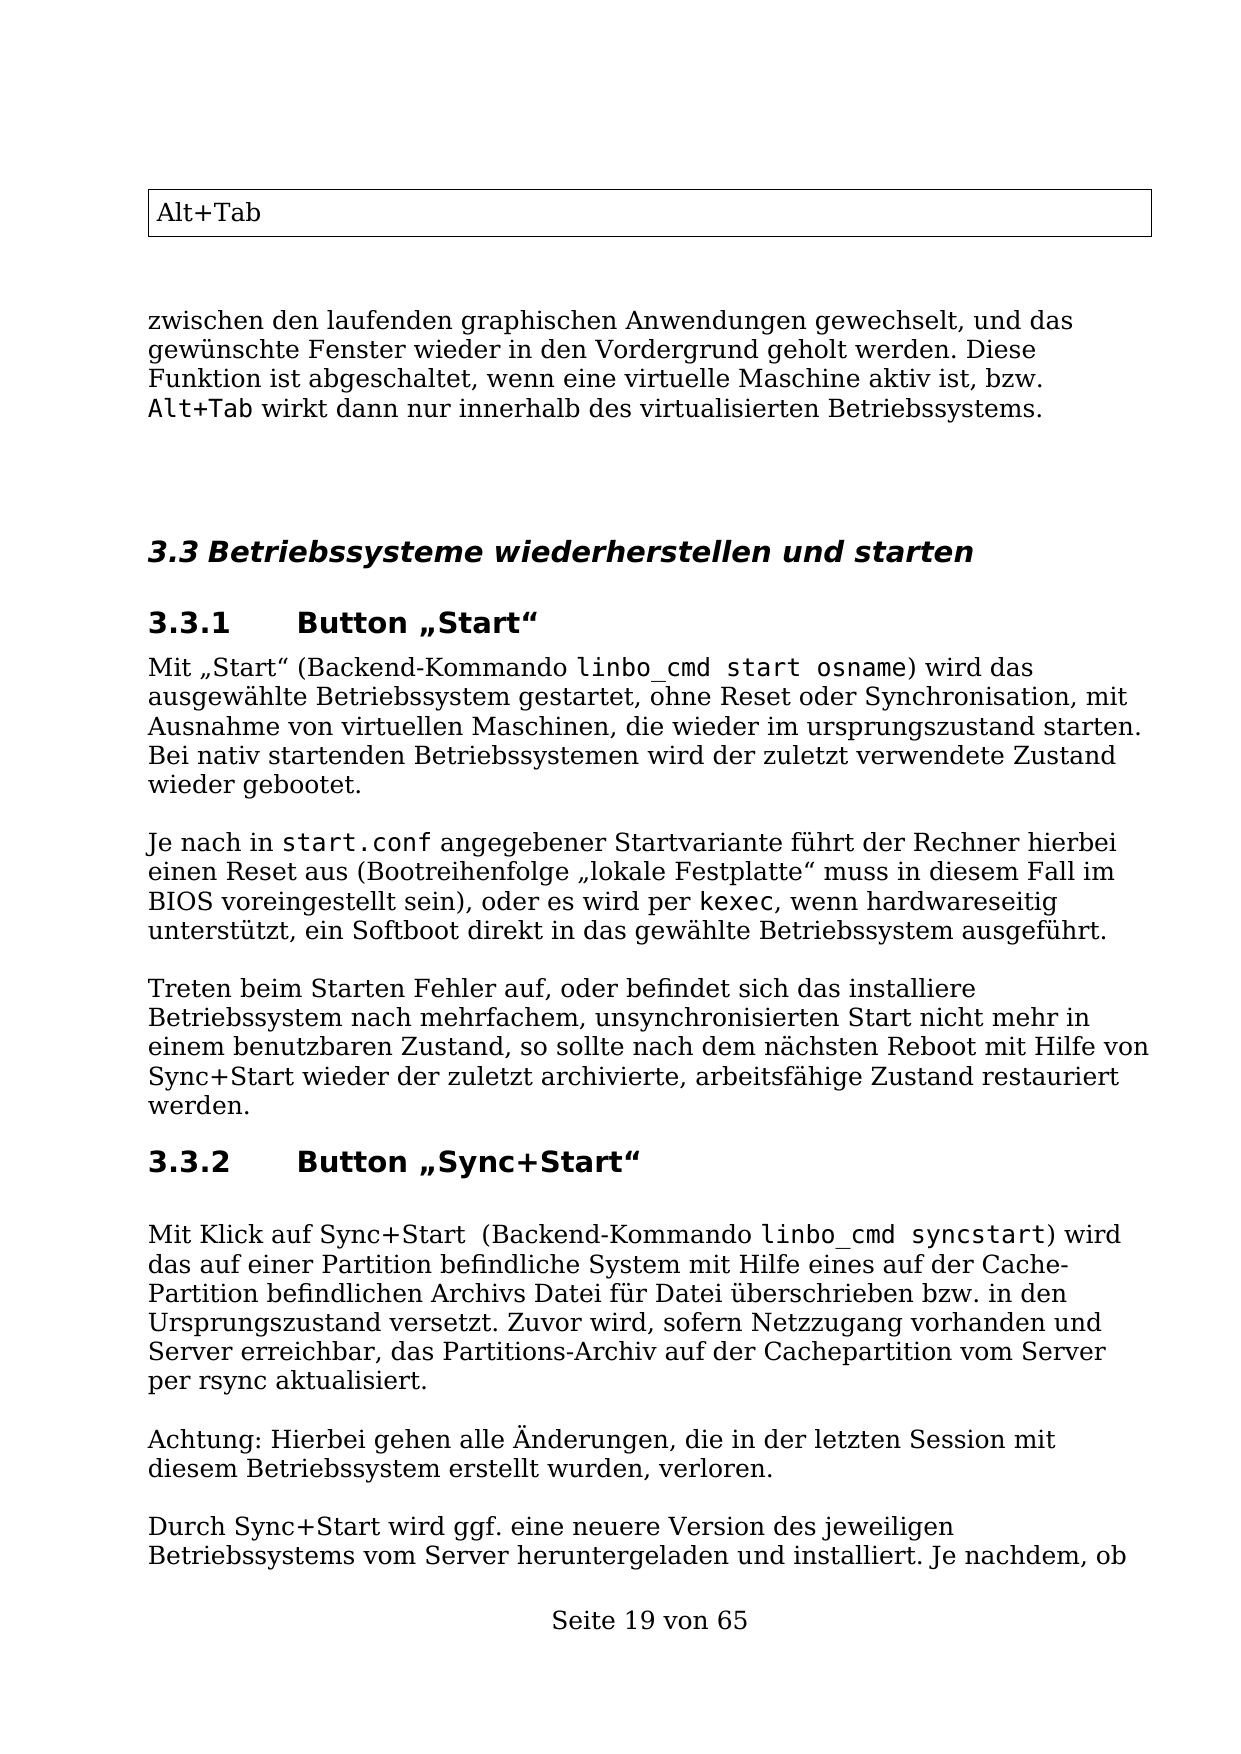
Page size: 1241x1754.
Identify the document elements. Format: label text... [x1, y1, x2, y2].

subtitle Button „Sync+Start“ [148, 1145, 1152, 1179]
text Mit Klick auf Sync+Start (Backend-Kommando linbo_cmd syncstart) wird das auf einer Partition beﬁndliche System mit Hilfe eines auf der Cache-Partition beﬁndlichen Archivs Datei für Datei überschrieben bzw. in den Ursprungszustand versetzt. Zuvor wird, sofern Netzzugang vorhanden und Server erreichbar, das Partitions-Archiv auf der Cachepartition vom Server per rsync aktualisiert. [148, 1221, 1152, 1396]
subtitle Betriebssysteme wiederherstellen und starten [148, 535, 1152, 569]
text Je nach in start.conf angegebener Startvariante führt der Rechner hierbei einen Reset aus (Bootreihenfolge „lokale Festplatte“ muss in diesem Fall im BIOS voreingestellt sein), oder es wird per kexec, wenn hardwareseitig unterstützt, ein Softboot direkt in das gewählte Betriebssystem ausgeführt. [148, 828, 1152, 945]
text Achtung: Hierbei gehen alle Änderungen, die in der letzten Session mit diesem Betriebssystem erstellt wurden, verloren. [148, 1425, 1152, 1483]
subtitle Button „Start“ [148, 607, 1152, 641]
text Alt+Tab [157, 198, 1143, 227]
text Mit „Start“ (Backend-Kommando linbo_cmd start osname) wird das ausgewählte Betriebssystem gestartet, ohne Reset oder Synchronisation, mit Ausnahme von virtuellen Maschinen, die wieder im ursprungszustand starten. Bei nativ startenden Betriebssystemen wird der zuletzt verwendete Zustand wieder gebootet. [148, 653, 1152, 799]
text zwischen den laufenden graphischen Anwendungen gewechselt, und das gewünschte Fenster wieder in den Vordergrund geholt werden. Diese Funktion ist abgeschaltet, wenn eine virtuelle Maschine aktiv ist, bzw. Alt+Tab wirkt dann nur innerhalb des virtualisierten Betriebssystems. [148, 306, 1152, 423]
text Treten beim Starten Fehler auf, oder beﬁndet sich das installiere Betriebssystem nach mehrfachem, unsynchronisierten Start nicht mehr in einem benutzbaren Zustand, so sollte nach dem nächsten Reboot mit Hilfe von Sync+Start wieder der zuletzt archivierte, arbeitsfähige Zustand restauriert werden. [148, 974, 1152, 1120]
text Durch Sync+Start wird ggf. eine neuere Version des jeweiligen Betriebssystems vom Server heruntergeladen und installiert. Je nachdem, ob auf der Zielpartition bereits ein System installiert war, oder ob die Daten komplett überschrieben bzw. neu angelegt werden, nimmt der Vorgang unterschiedlich viel Zeit in Anspruch (s.a. Abschnitt Fehler: Referenz nicht gefunden Seite Fehler: Referenz nicht gefunden). [148, 1512, 1152, 1571]
